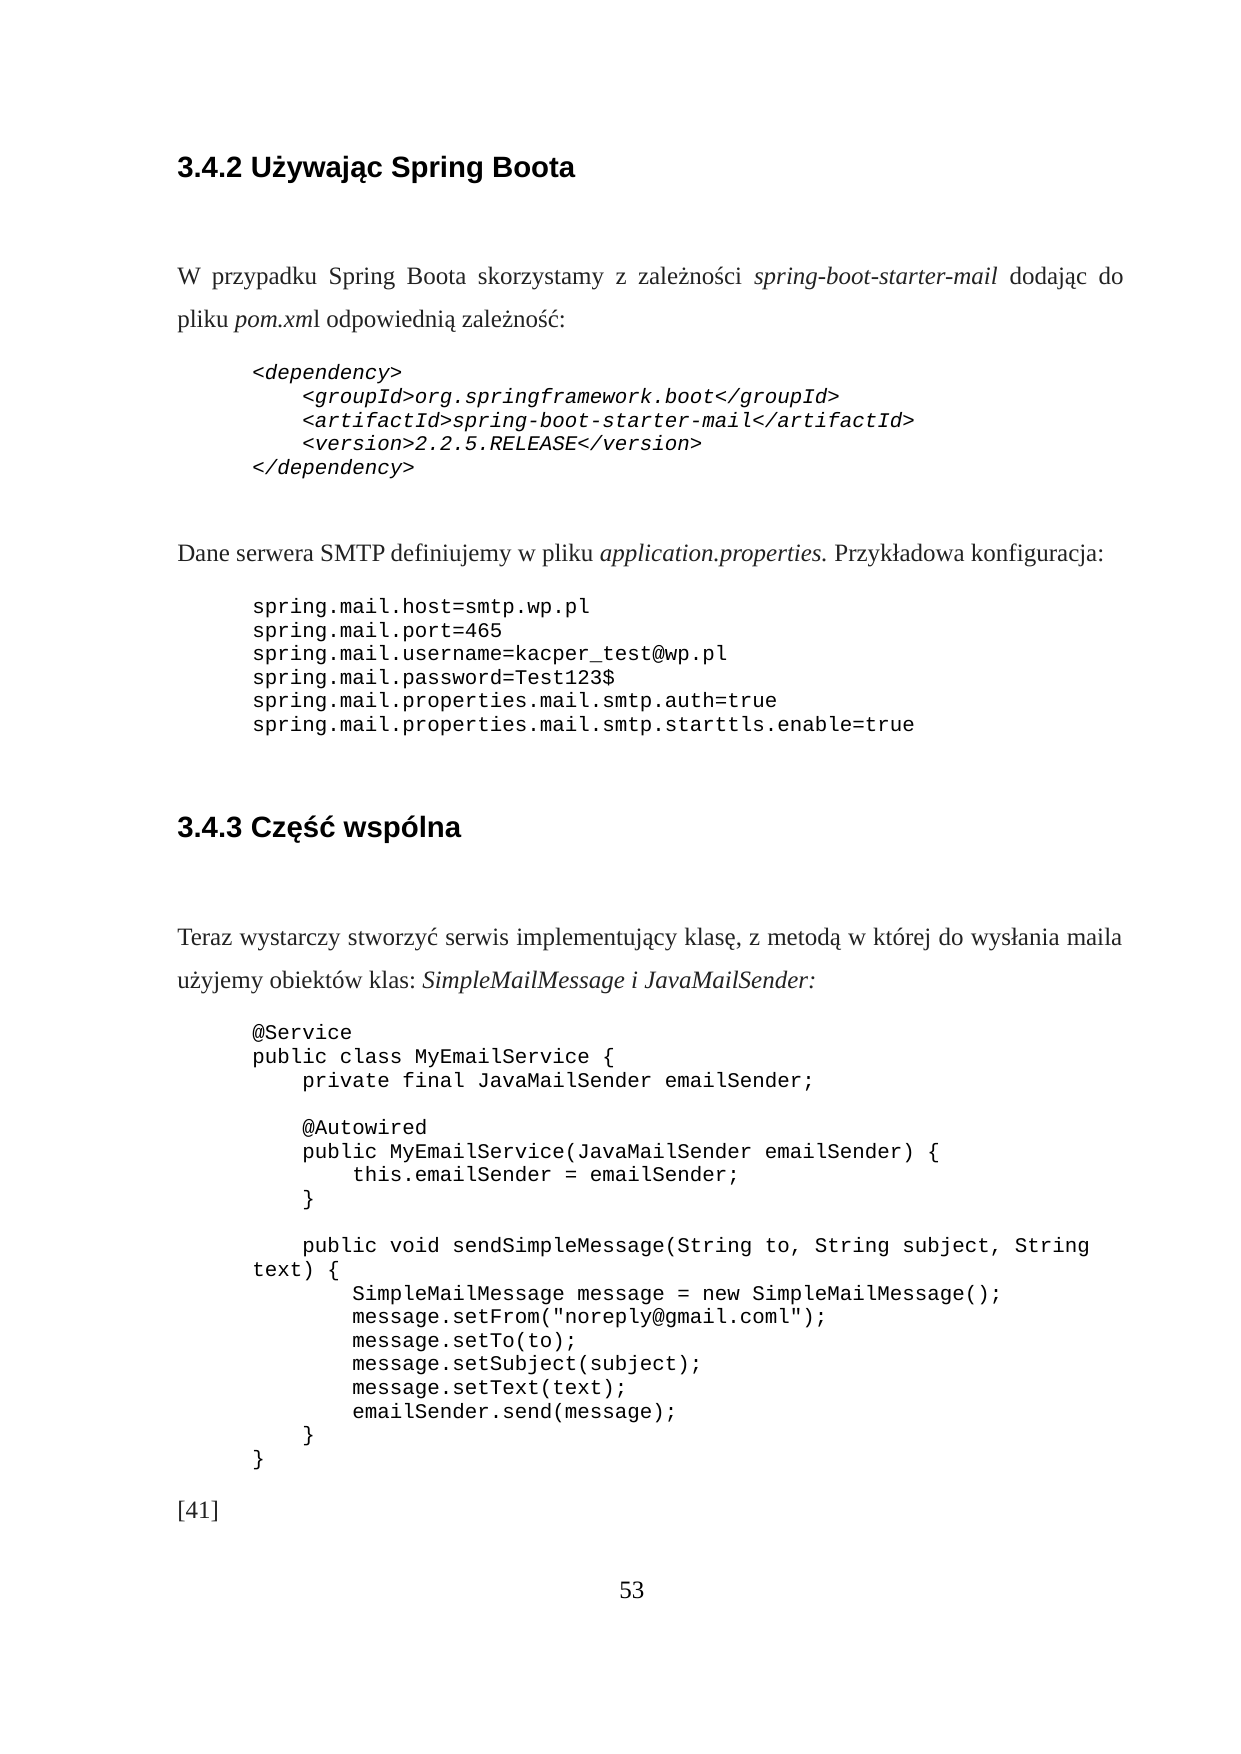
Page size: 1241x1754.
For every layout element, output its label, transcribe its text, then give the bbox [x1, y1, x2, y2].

text public class MyEmailService { [252, 1046, 1123, 1070]
subtitle 3.4.2 Używając Spring Boota [177, 150, 1123, 184]
subtitle 3.4.3 Część wspólna [177, 810, 1123, 844]
text message.setText(text); [252, 1377, 1123, 1401]
text message.setFrom("noreply@gmail.coml"); [252, 1306, 1123, 1330]
text spring.mail.port=465 [252, 619, 1123, 643]
text } [252, 1448, 1123, 1472]
text message.setTo(to); [252, 1330, 1123, 1353]
text [41] [177, 1495, 1123, 1524]
text @Service [252, 1022, 1123, 1046]
text <artifactId>spring-boot-starter-mail</artifactId> [252, 409, 1123, 433]
text } [252, 1424, 1123, 1448]
text SimpleMailMessage message = new SimpleMailMessage(); [252, 1282, 1123, 1306]
text spring.mail.password=Test123$ [252, 667, 1123, 691]
text message.setSubject(subject); [252, 1353, 1123, 1377]
text private final JavaMailSender emailSender; [252, 1070, 1123, 1093]
text public MyEmailService(JavaMailSender emailSender) { [252, 1141, 1123, 1164]
text public void sendSimpleMessage(String to, String subject, String text) { [252, 1235, 1123, 1282]
text spring.mail.username=kacper_test@wp.pl [252, 643, 1123, 667]
text spring.mail.properties.mail.smtp.starttls.enable=true [252, 714, 1123, 738]
text emailSender.send(message); [252, 1401, 1123, 1424]
text <version>2.2.5.RELEASE</version> [252, 433, 1123, 457]
text </dependency> [252, 457, 1123, 481]
text } [252, 1188, 1123, 1212]
text spring.mail.properties.mail.smtp.auth=true [252, 691, 1123, 714]
text Dane serwera SMTP definiujemy w pliku application.properties. Przykładowa konfiguracja: [177, 538, 1123, 567]
text @Autowired [252, 1117, 1123, 1141]
text <groupId>org.springframework.boot</groupId> [252, 386, 1123, 409]
text W przypadku Spring Boota skorzystamy z zależności spring-boot-starter-mail dodając do pliku pom.xml odpowiednią zależność: [177, 261, 1123, 333]
text <dependency> [252, 362, 1123, 386]
text spring.mail.host=smtp.wp.pl [252, 596, 1123, 619]
text Teraz wystarczy stworzyć serwis implementujący klasę, z metodą w której do wysłania maila użyjemy obiektów klas: SimpleMailMessage i JavaMailSender: [177, 922, 1123, 993]
text this.emailSender = emailSender; [252, 1164, 1123, 1188]
